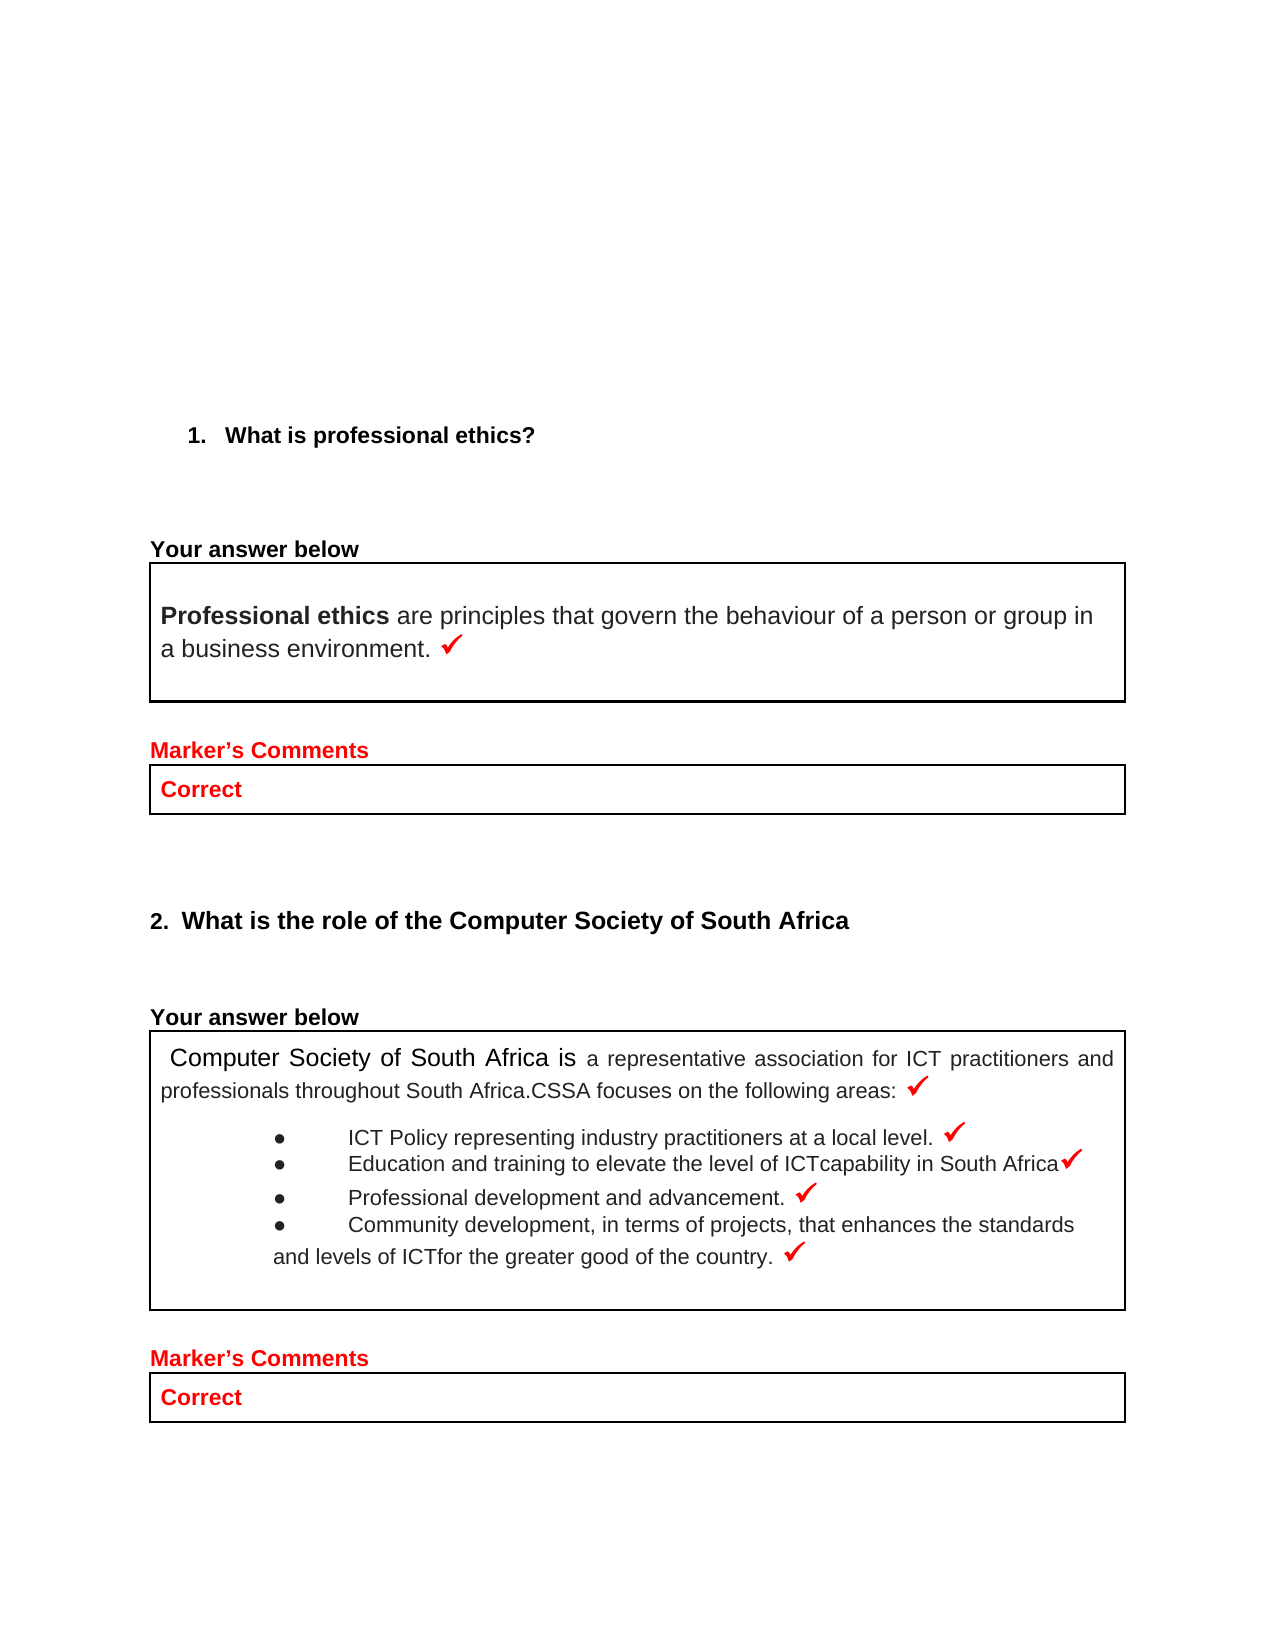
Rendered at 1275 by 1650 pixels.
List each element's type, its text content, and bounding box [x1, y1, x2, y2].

text Your answer below [150, 536, 1125, 562]
text Marker’s Comments [150, 737, 1125, 763]
text 2. What is the role of the Computer Society of South Africa [150, 906, 1125, 935]
table_header Computer Society of South Africa is a representative association for ICT practitioners and professionals throughout South Africa.CSSA focuses on the following areas:  ICT Policy representing industry practitioners at a local level.  Education and training to elevate the level of ICTcapability in South Africa Professional development and advancement.  Community development, in terms of projects, that enhances the standards and levels of ICTfor the greater good of the country.  [151, 1032, 1124, 1309]
table_header Professional ethics are principles that govern the behaviour of a person or group in a business environment.  [151, 564, 1124, 700]
text Marker’s Comments [150, 1345, 1125, 1372]
table_header Correct [151, 766, 1124, 813]
text Your answer below [150, 1004, 1125, 1030]
table_header Correct [151, 1374, 1124, 1421]
list What is professional ethics? [187, 422, 1125, 448]
